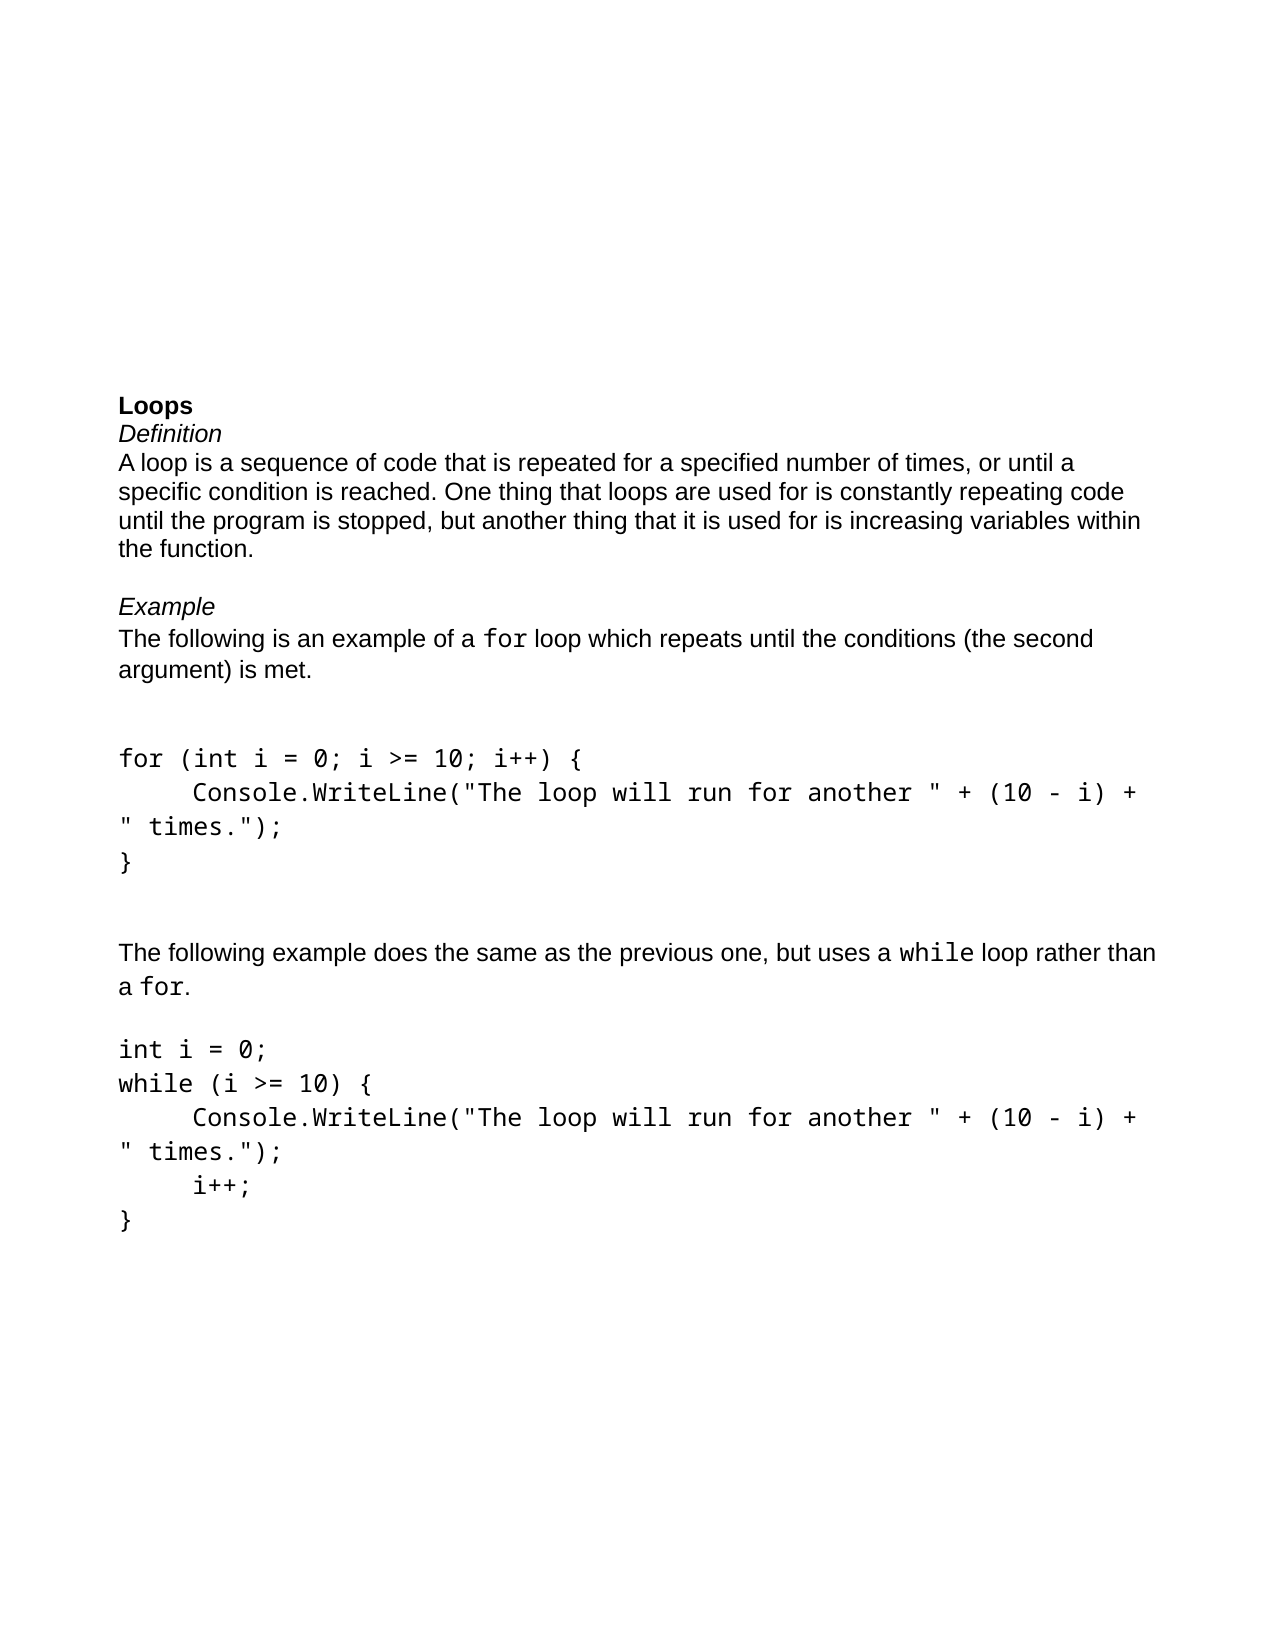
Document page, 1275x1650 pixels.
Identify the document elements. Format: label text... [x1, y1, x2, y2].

text Definition [118, 419, 1157, 448]
text for (int i = 0; i >= 10; i++) { [118, 741, 1157, 775]
text Loops [118, 391, 1157, 419]
text } [118, 1202, 1157, 1236]
text Console.WriteLine("The loop will run for another " + (10 - i) + " times."); [118, 1100, 1157, 1168]
text The following is an example of a for loop which repeats until the conditions (the second argument) is met. [118, 621, 1157, 683]
text int i = 0; [118, 1032, 1157, 1066]
text Example [118, 592, 1157, 621]
text A loop is a sequence of code that is repeated for a specified number of times, or until a specific condition is reached. One thing that loops are used for is constantly repeating code until the program is stopped, but another thing that it is used for is increasing variables within the function. [118, 448, 1157, 563]
text Console.WriteLine("The loop will run for another " + (10 - i) + " times."); [118, 775, 1157, 843]
text The following example does the same as the previous one, but uses a while loop rather than a for. [118, 935, 1157, 1003]
text while (i >= 10) { [118, 1066, 1157, 1100]
text i++; [118, 1168, 1157, 1202]
text } [118, 843, 1157, 877]
